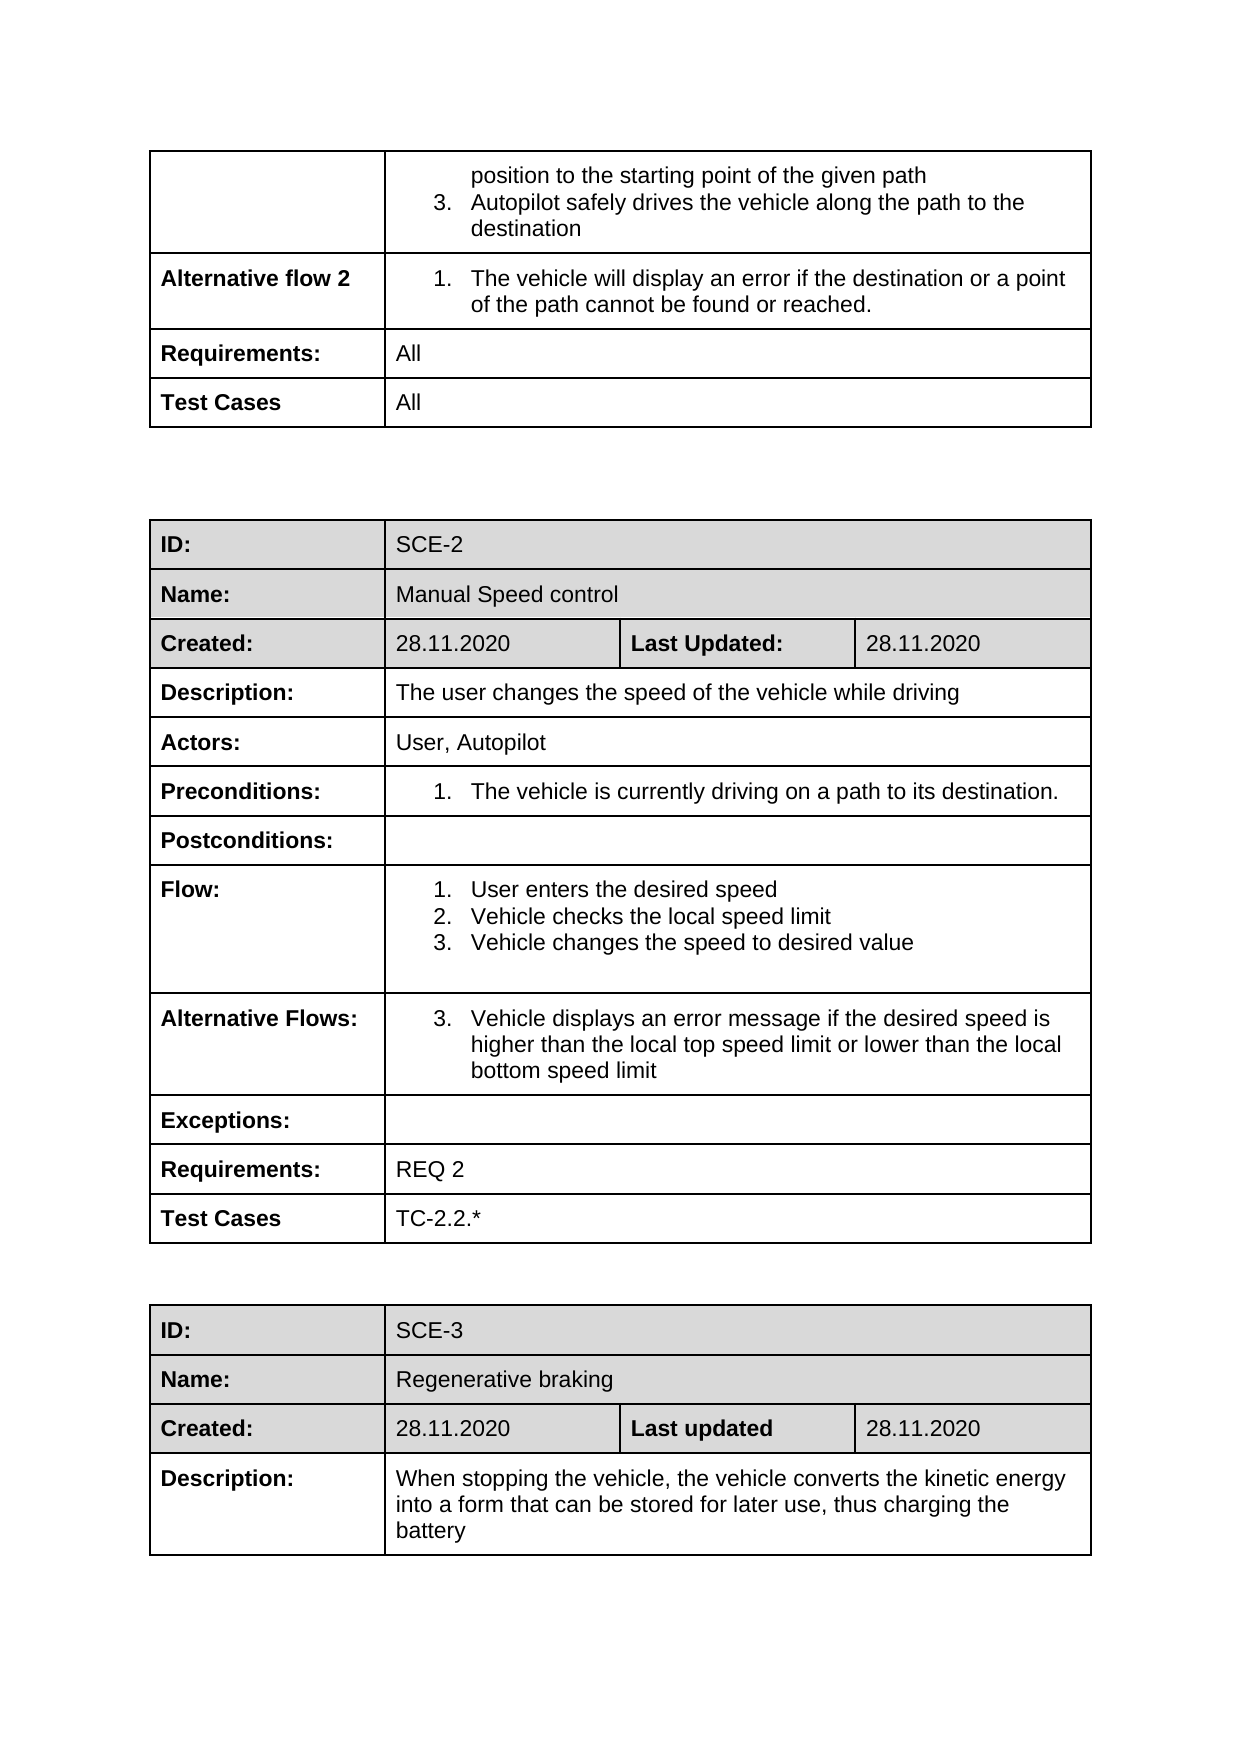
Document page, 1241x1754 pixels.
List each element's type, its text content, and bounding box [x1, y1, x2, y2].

table_cell 28.11.2020 [856, 620, 1090, 667]
table_cell All [386, 330, 1090, 377]
table_cell User enters the desired speed Vehicle checks the local speed limit Vehicle changes the speed to desired value [386, 866, 1090, 992]
table_cell Requirements: [151, 1145, 384, 1193]
table_header SCE-2 [386, 521, 1090, 568]
table_cell When stopping the vehicle, the vehicle converts the kinetic energy into a form that can be stored for later use, thus charging the battery [386, 1454, 1090, 1554]
table_cell Last Updated: [621, 620, 854, 667]
table_cell position to the starting point of the given path Autopilot safely drives the vehicle along the path to the destination [386, 152, 1090, 252]
table_cell Exceptions: [151, 1096, 384, 1143]
table_cell Created: [151, 620, 384, 667]
table_cell Test Cases [151, 1195, 384, 1242]
table_cell [151, 152, 384, 252]
table_cell TC-2.2.* [386, 1195, 1090, 1242]
table_cell Name: [151, 1356, 384, 1403]
table_cell Name: [151, 570, 384, 617]
table_cell Last updated [621, 1405, 854, 1452]
table_cell Alternative Flows: [151, 994, 384, 1094]
table_cell [386, 817, 1090, 864]
table_cell 28.11.2020 [856, 1405, 1090, 1452]
table_cell 28.11.2020 [386, 620, 619, 667]
table_cell All [386, 379, 1090, 426]
table_cell Created: [151, 1405, 384, 1452]
table_header SCE-3 [386, 1306, 1090, 1354]
table_cell REQ 2 [386, 1145, 1090, 1193]
table_header ID: [151, 1306, 384, 1354]
table_cell Preconditions: [151, 767, 384, 814]
table_cell User, Autopilot [386, 718, 1090, 765]
table_cell Manual Speed control [386, 570, 1090, 617]
table_cell Description: [151, 1454, 384, 1554]
table_cell Requirements: [151, 330, 384, 377]
table_cell Vehicle displays an error message if the desired speed is higher than the local top speed limit or lower than the local bottom speed limit [386, 994, 1090, 1094]
table_cell The vehicle is currently driving on a path to its destination. [386, 767, 1090, 814]
table_cell Test Cases [151, 379, 384, 426]
table_cell Alternative flow 2 [151, 254, 384, 328]
table_cell Postconditions: [151, 817, 384, 864]
table_cell The user changes the speed of the vehicle while driving [386, 669, 1090, 716]
table_cell Description: [151, 669, 384, 716]
table_cell Flow: [151, 866, 384, 992]
table_cell 28.11.2020 [386, 1405, 619, 1452]
table_cell Regenerative braking [386, 1356, 1090, 1403]
table_header ID: [151, 521, 384, 568]
table_cell The vehicle will display an error if the destination or a point of the path cannot be found or reached. [386, 254, 1090, 328]
table_cell Actors: [151, 718, 384, 765]
table_cell [386, 1096, 1090, 1143]
